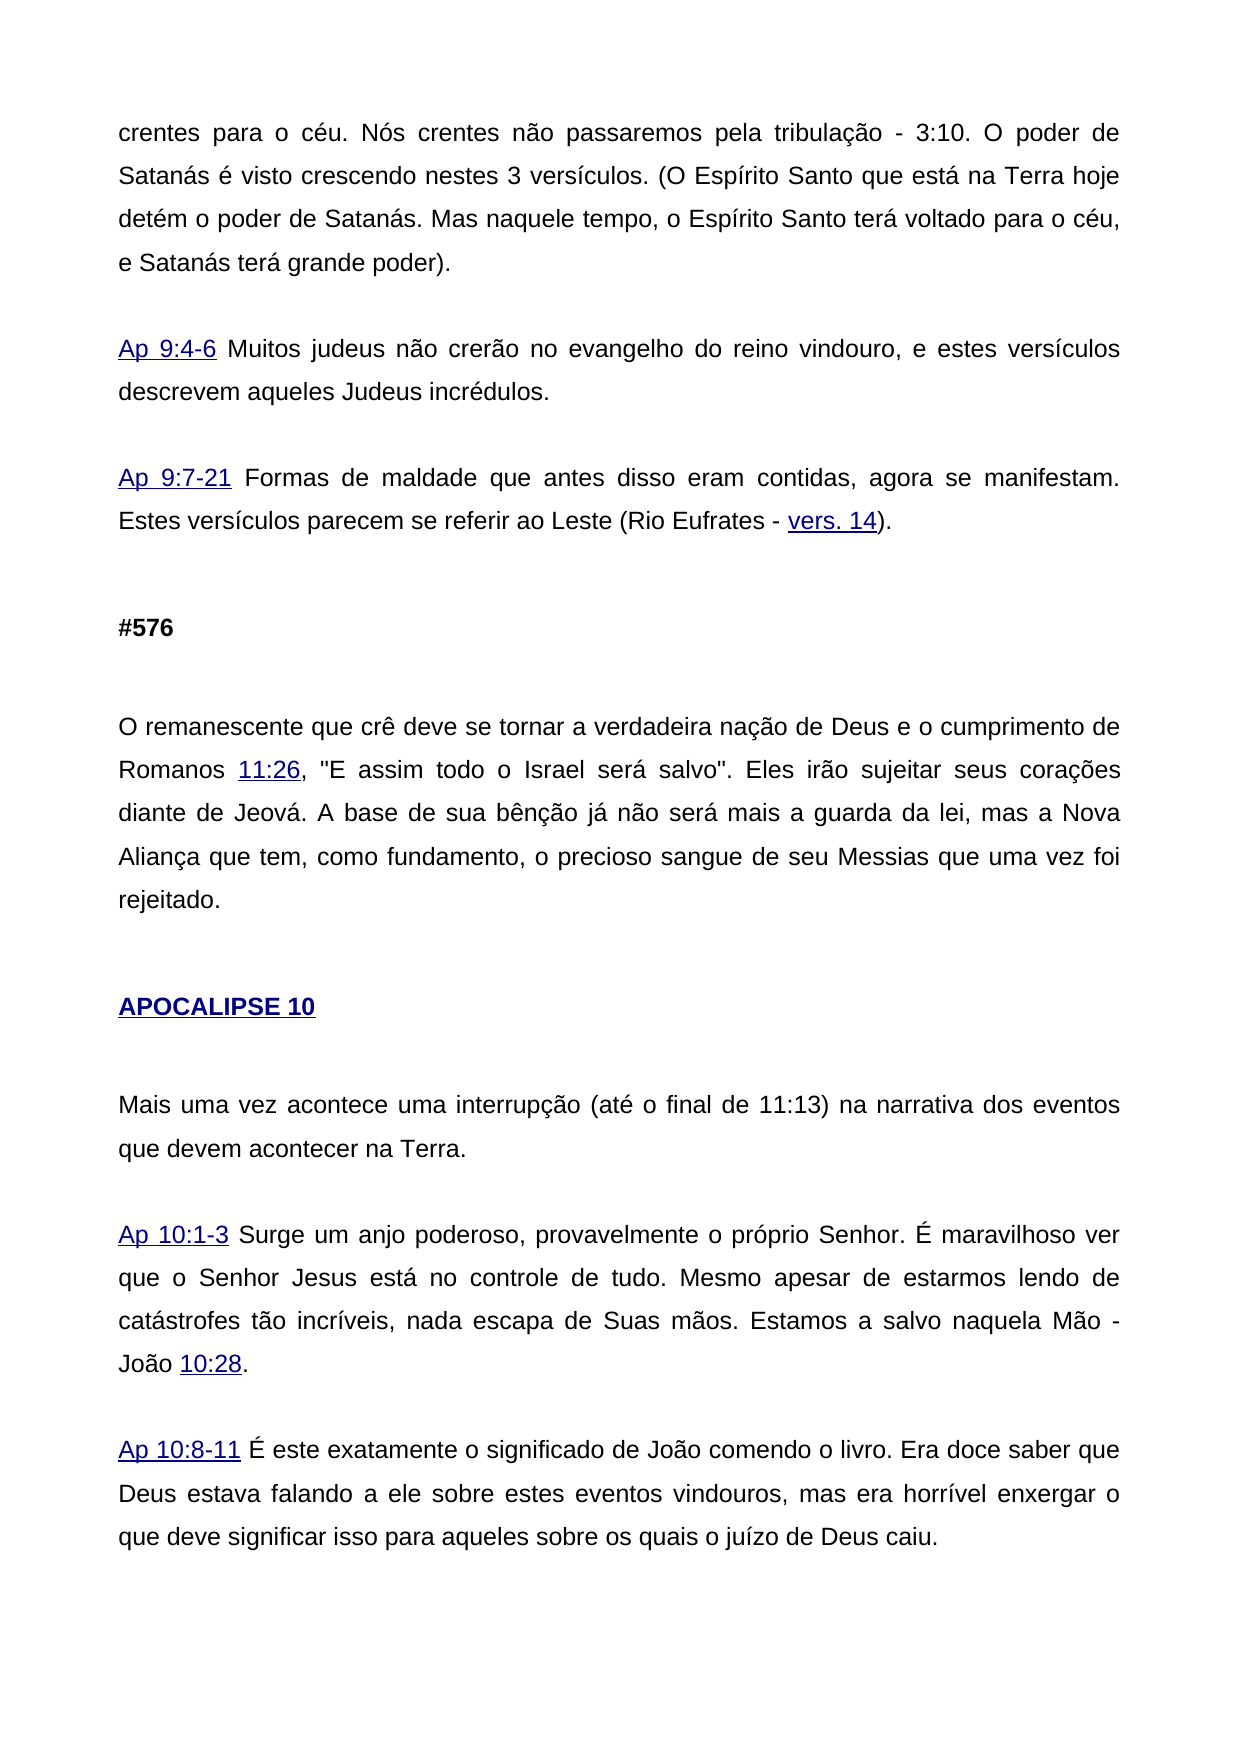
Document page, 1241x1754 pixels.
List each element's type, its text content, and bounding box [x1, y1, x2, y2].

text Ap 10:1-3 Surge um anjo poderoso, provavelmente o próprio Senhor. É maravilhoso ver que o Senhor Jesus está no controle de tudo. Mesmo apesar de estarmos lendo de catástrofes tão incríveis, nada escapa de Suas mãos. Estamos a salvo naquela Mão - João 10:28. [118, 1220, 1122, 1378]
text crentes para o céu. Nós crentes não passaremos pela tribulação - 3:10. O poder de Satanás é visto crescendo nestes 3 versículos. (O Espírito Santo que está na Terra hoje detém o poder de Satanás. Mas naquele tempo, o Espírito Santo terá voltado para o céu, e Satanás terá grande poder). [118, 118, 1122, 276]
text Ap 9:7-21 Formas de maldade que antes disso eram contidas, agora se manifestam. Estes versículos parecem se referir ao Leste (Rio Eufrates - vers. 14). [118, 463, 1122, 535]
subtitle #576 [118, 613, 1122, 642]
text Mais uma vez acontece uma interrupção (até o final de 11:13) na narrativa dos eventos que devem acontecer na Terra. [118, 1090, 1122, 1162]
subtitle APOCALIPSE 10 [118, 992, 1122, 1020]
text Ap 10:8-11 É este exatamente o significado de João comendo o livro. Era doce saber que Deus estava falando a ele sobre estes eventos vindouros, mas era horrível enxergar o que deve significar isso para aqueles sobre os quais o juízo de Deus caiu. [118, 1435, 1122, 1550]
text O remanescente que crê deve se tornar a verdadeira nação de Deus e o cumprimento de Romanos 11:26, "E assim todo o Israel será salvo". Eles irão sujeitar seus corações diante de Jeová. A base de sua bênção já não será mais a guarda da lei, mas a Nova Aliança que tem, como fundamento, o precioso sangue de seu Messias que uma vez foi rejeitado. [118, 712, 1122, 913]
text Ap 9:4-6 Muitos judeus não crerão no evangelho do reino vindouro, e estes versículos descrevem aqueles Judeus incrédulos. [118, 334, 1122, 406]
